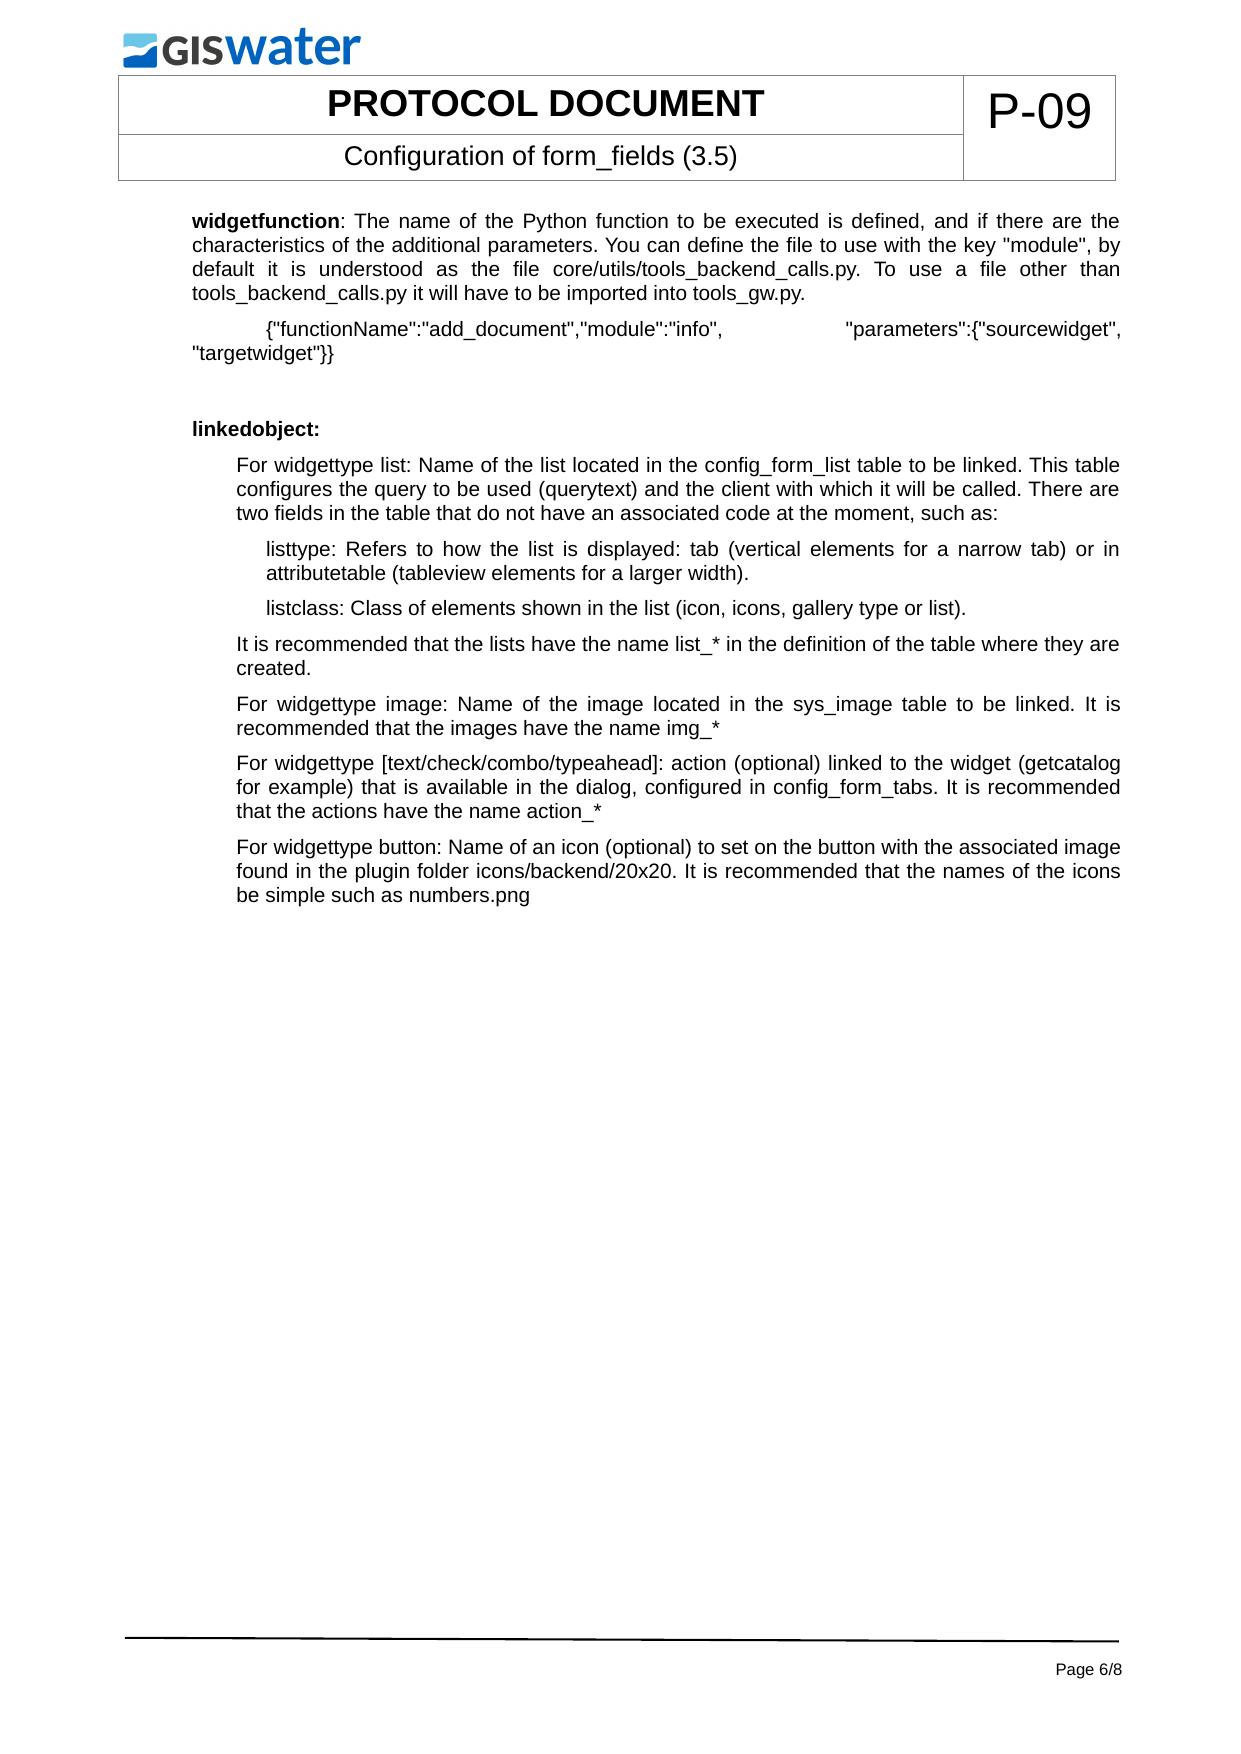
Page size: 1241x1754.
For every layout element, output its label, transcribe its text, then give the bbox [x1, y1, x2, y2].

list For widgettype list: Name of the list located in the config_form_list table to be linked. This table configures the query to be used (querytext) and the client with which it will be called. There are two fields in the table that do not have an associated code at the moment, such as: [236, 453, 1122, 525]
list For widgettype button: Name of an icon (optional) to set on the button with the associated image found in the plugin folder icons/backend/20x20. It is recommended that the names of the icons be simple such as numbers.png [236, 835, 1122, 907]
list It is recommended that the lists have the name list_* in the definition of the table where they are created. [236, 632, 1122, 680]
list widgetfunction: The name of the Python function to be executed is defined, and if there are the characteristics of the additional parameters. You can define the file to use with the key "module", by default it is understood as the file core/utils/tools_backend_calls.py. To use a file other than tools_backend_calls.py it will have to be imported into tools_gw.py. [192, 209, 1122, 305]
list listclass: Class of elements shown in the list (icon, icons, gallery type or list). [266, 596, 1122, 620]
list For widgettype image: Name of the image located in the sys_image table to be linked. It is recommended that the images have the name img_* [236, 692, 1122, 739]
picture [119, 23, 365, 72]
list listtype: Refers to how the list is displayed: tab (vertical elements for a narrow tab) or in attributetable (tableview elements for a larger width). [266, 536, 1122, 584]
list linkedobject: [192, 417, 1122, 441]
list For widgettype [text/check/combo/typeahead]: action (optional) linked to the widget (getcatalog for example) that is available in the dialog, configured in config_form_tabs. It is recommended that the actions have the name action_* [236, 751, 1122, 823]
list {"functionName":"add_document","module":"info", "parameters":{"sourcewidget", "targetwidget"}} [192, 317, 1122, 365]
